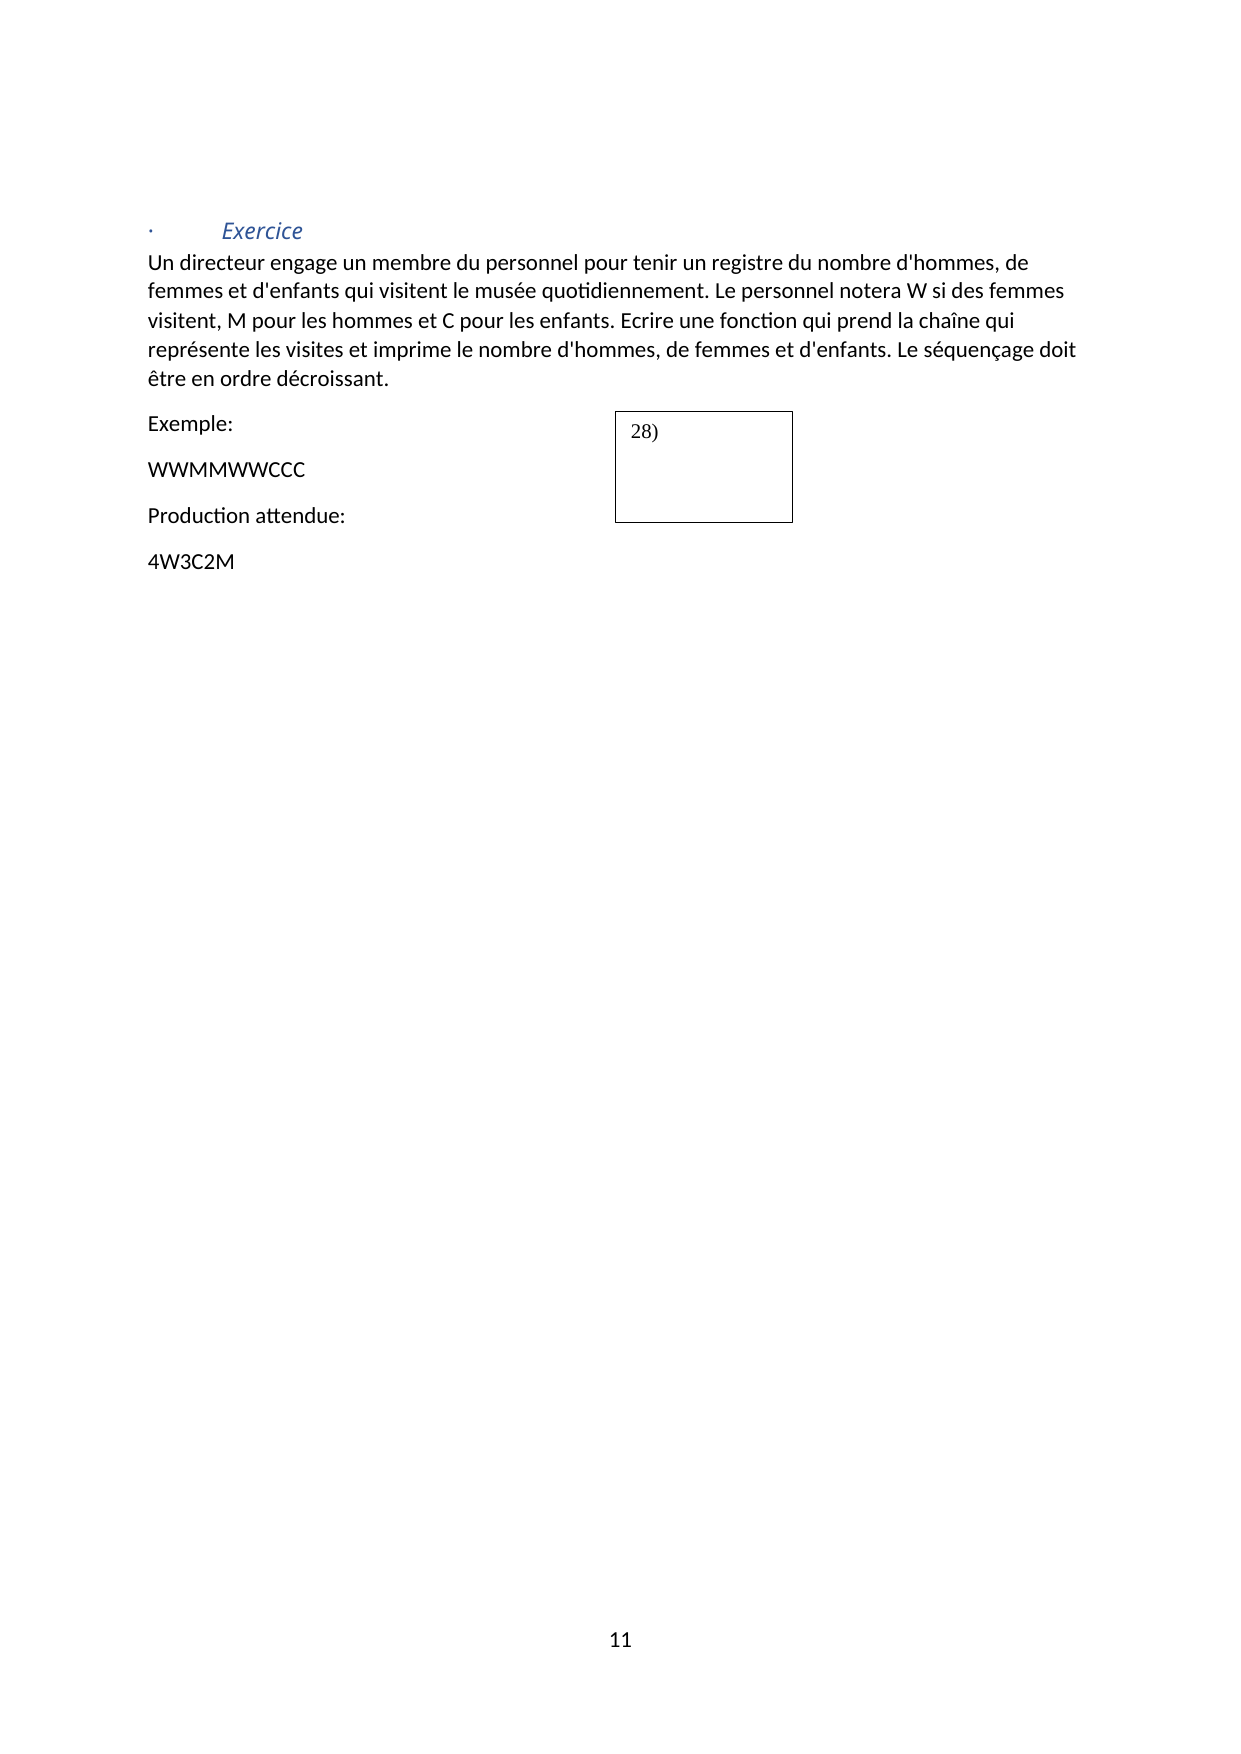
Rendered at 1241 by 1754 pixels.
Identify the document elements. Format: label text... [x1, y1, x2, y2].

text 4W3C2M [148, 547, 1093, 575]
text WWMMWWCCC [148, 455, 615, 483]
text Exemple: [148, 409, 1093, 438]
text Un directeur engage un membre du personnel pour tenir un registre du nombre d'hommes, de femmes et d'enfants qui visitent le musée quotidiennement. Le personnel notera W si des femmes visitent, M pour les hommes et C pour les enfants. Ecrire une fonction qui prend la chaîne qui représente les visites et imprime le nombre d'hommes, de femmes et d'enfants. Le séquençage doit être en ordre décroissant. [148, 248, 1093, 392]
text Production attendue: [148, 501, 1093, 529]
list Exercice [148, 215, 1093, 246]
text [793, 455, 1093, 483]
